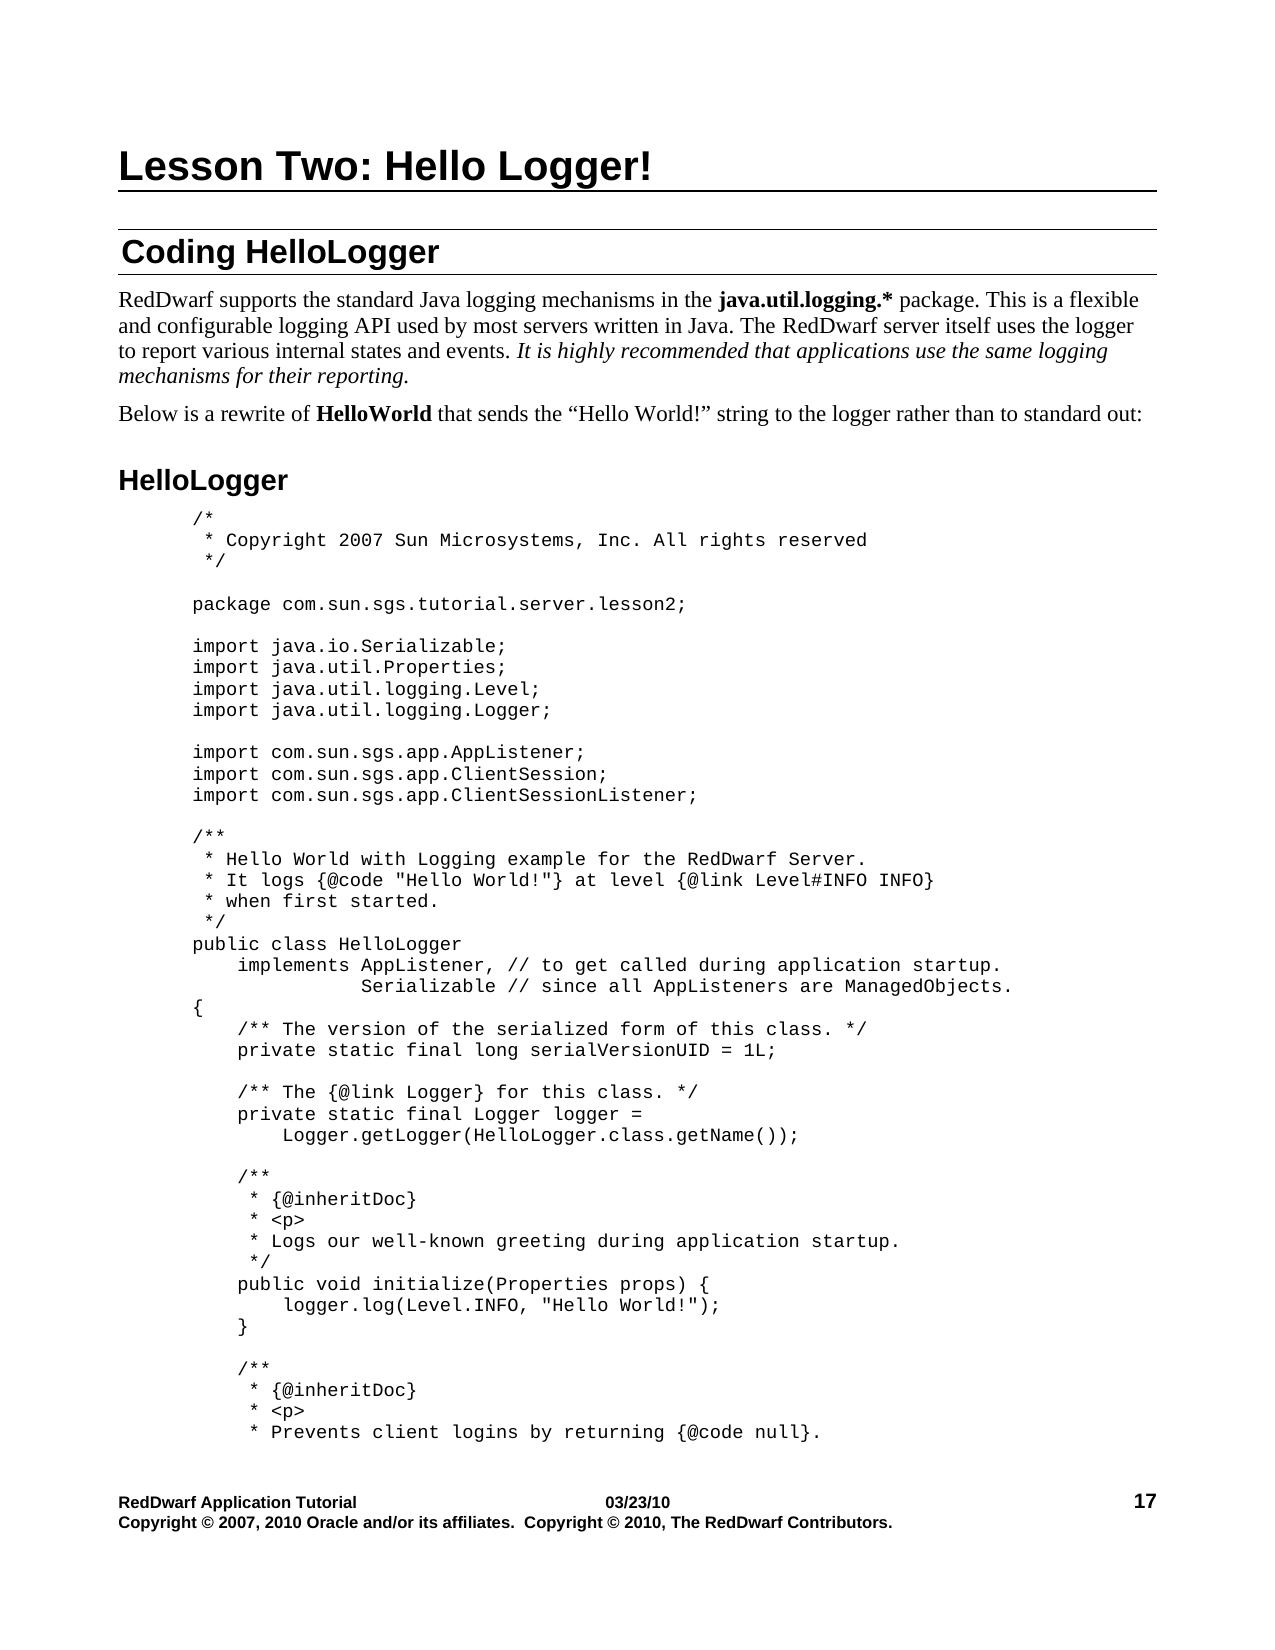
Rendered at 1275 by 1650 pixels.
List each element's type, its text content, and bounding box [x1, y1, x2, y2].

text Below is a rewrite of HelloWorld that sends the “Hello World!” string to the logger rather than to standard out: [118, 401, 1157, 427]
subtitle Coding HelloLogger [118, 230, 1157, 274]
text RedDwarf supports the standard Java logging mechanisms in the java.util.logging.* package. This is a flexible and configurable logging API used by most servers written in Java. The RedDwarf server itself uses the logger to report various internal states and events. It is highly recommended that applications use the same logging mechanisms for their reporting. [118, 287, 1157, 389]
subtitle HelloLogger [118, 464, 1157, 497]
subtitle Lesson Two: Hello Logger! [118, 143, 1157, 190]
text /* * Copyright 2007 Sun Microsystems, Inc. All rights reserved */ package com.sun.sgs.tutorial.server.lesson2; import java.io.Serializable; import java.util.Properties; import java.util.logging.Level; import java.util.logging.Logger; import com.sun.sgs.app.AppListener; import com.sun.sgs.app.ClientSession; import com.sun.sgs.app.ClientSessionListener; /** * Hello World with Logging example for the RedDwarf Server. * It logs {@code "Hello World!"} at level {@link Level#INFO INFO} * when first started. */ public class HelloLogger implements AppListener, // to get called during application startup. Serializable // since all AppListeners are ManagedObjects. { /** The version of the serialized form of this class. */ private static final long serialVersionUID = 1L; /** The {@link Logger} for this class. */ private static final Logger logger = Logger.getLogger(HelloLogger.class.getName()); /** * {@inheritDoc} * <p> * Logs our well-known greeting during application startup. */ public void initialize(Properties props) { logger.log(Level.INFO, "Hello World!"); } /** * {@inheritDoc} * <p> * Prevents client logins by returning {@code null}. [192, 509, 1098, 1444]
